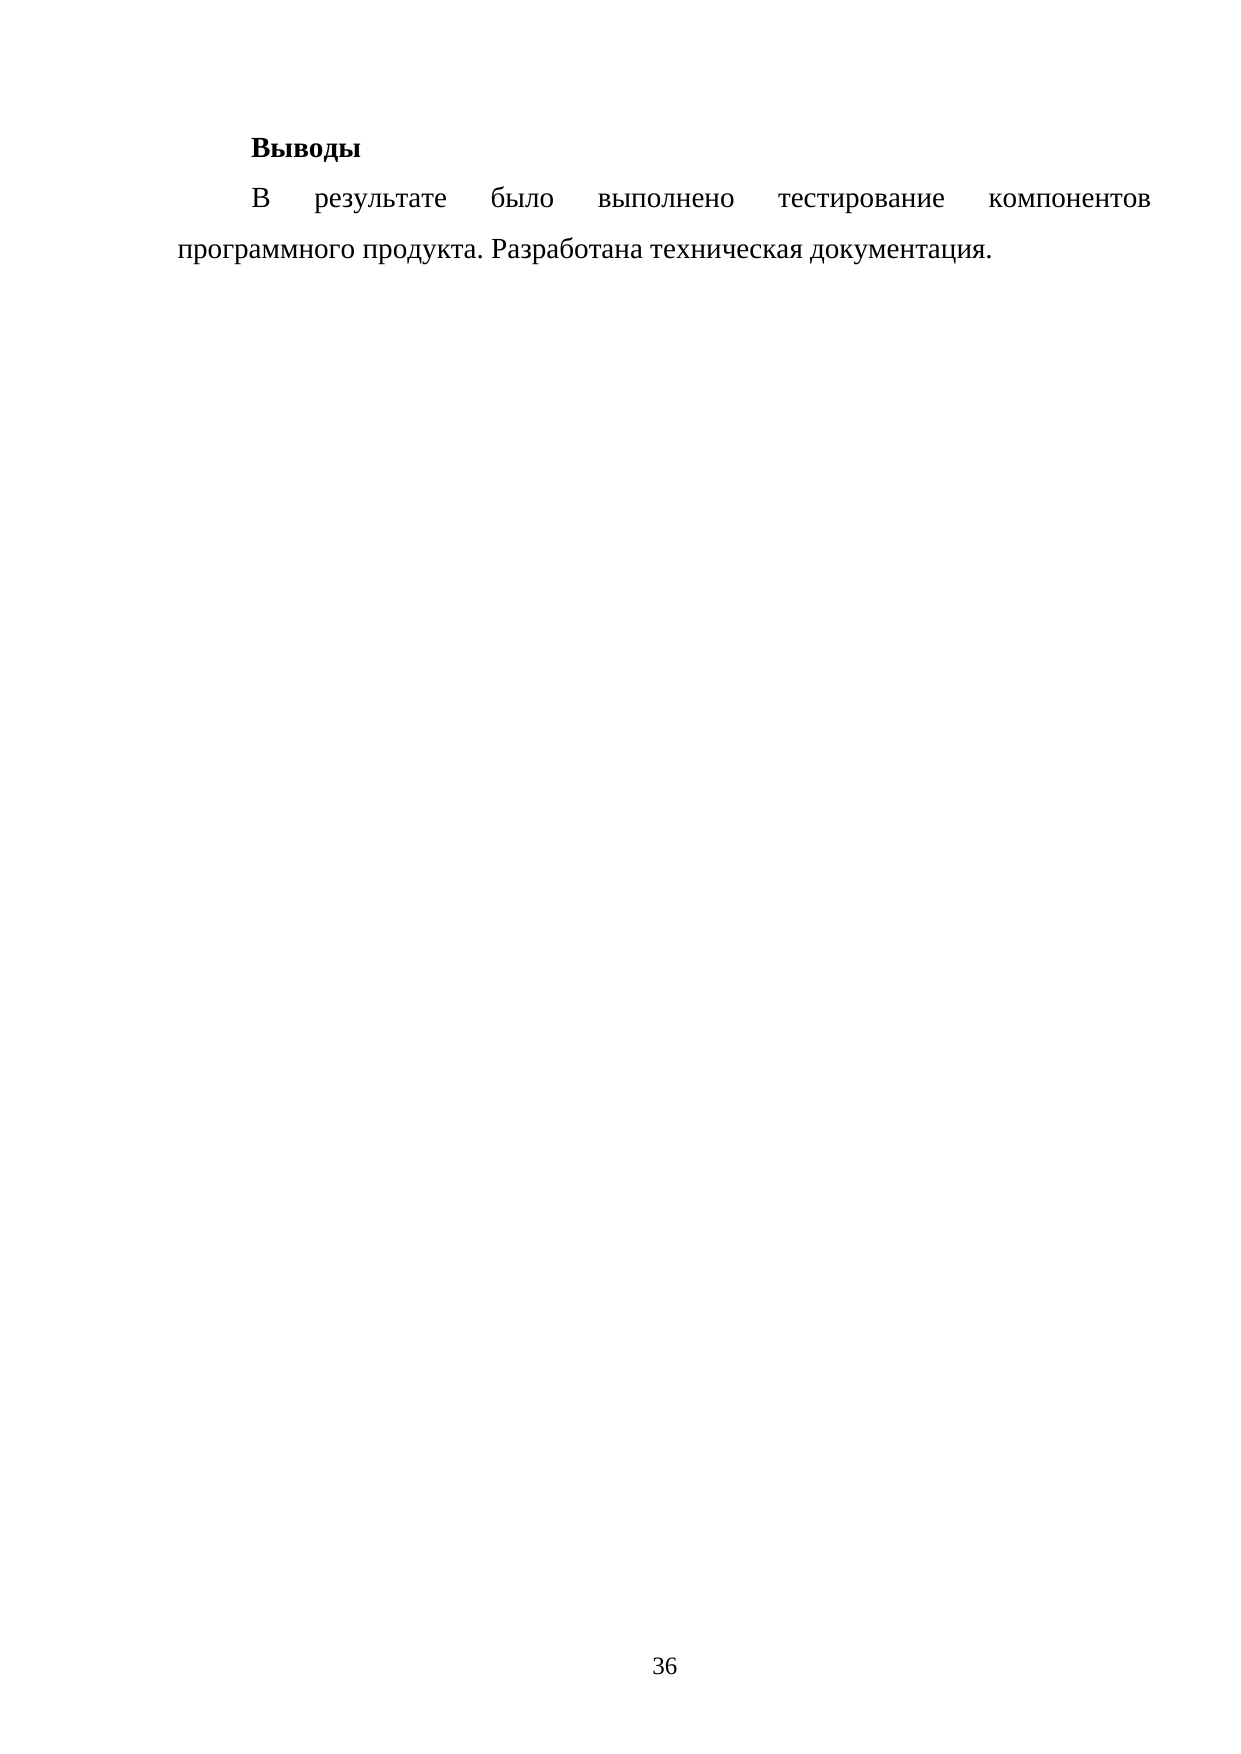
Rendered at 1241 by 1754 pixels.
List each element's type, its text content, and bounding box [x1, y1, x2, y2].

subtitle Выводы [177, 130, 1152, 164]
text В результате было выполнено тестирование компонентов программного продукта. Разработана техническая документация. [177, 181, 1152, 264]
